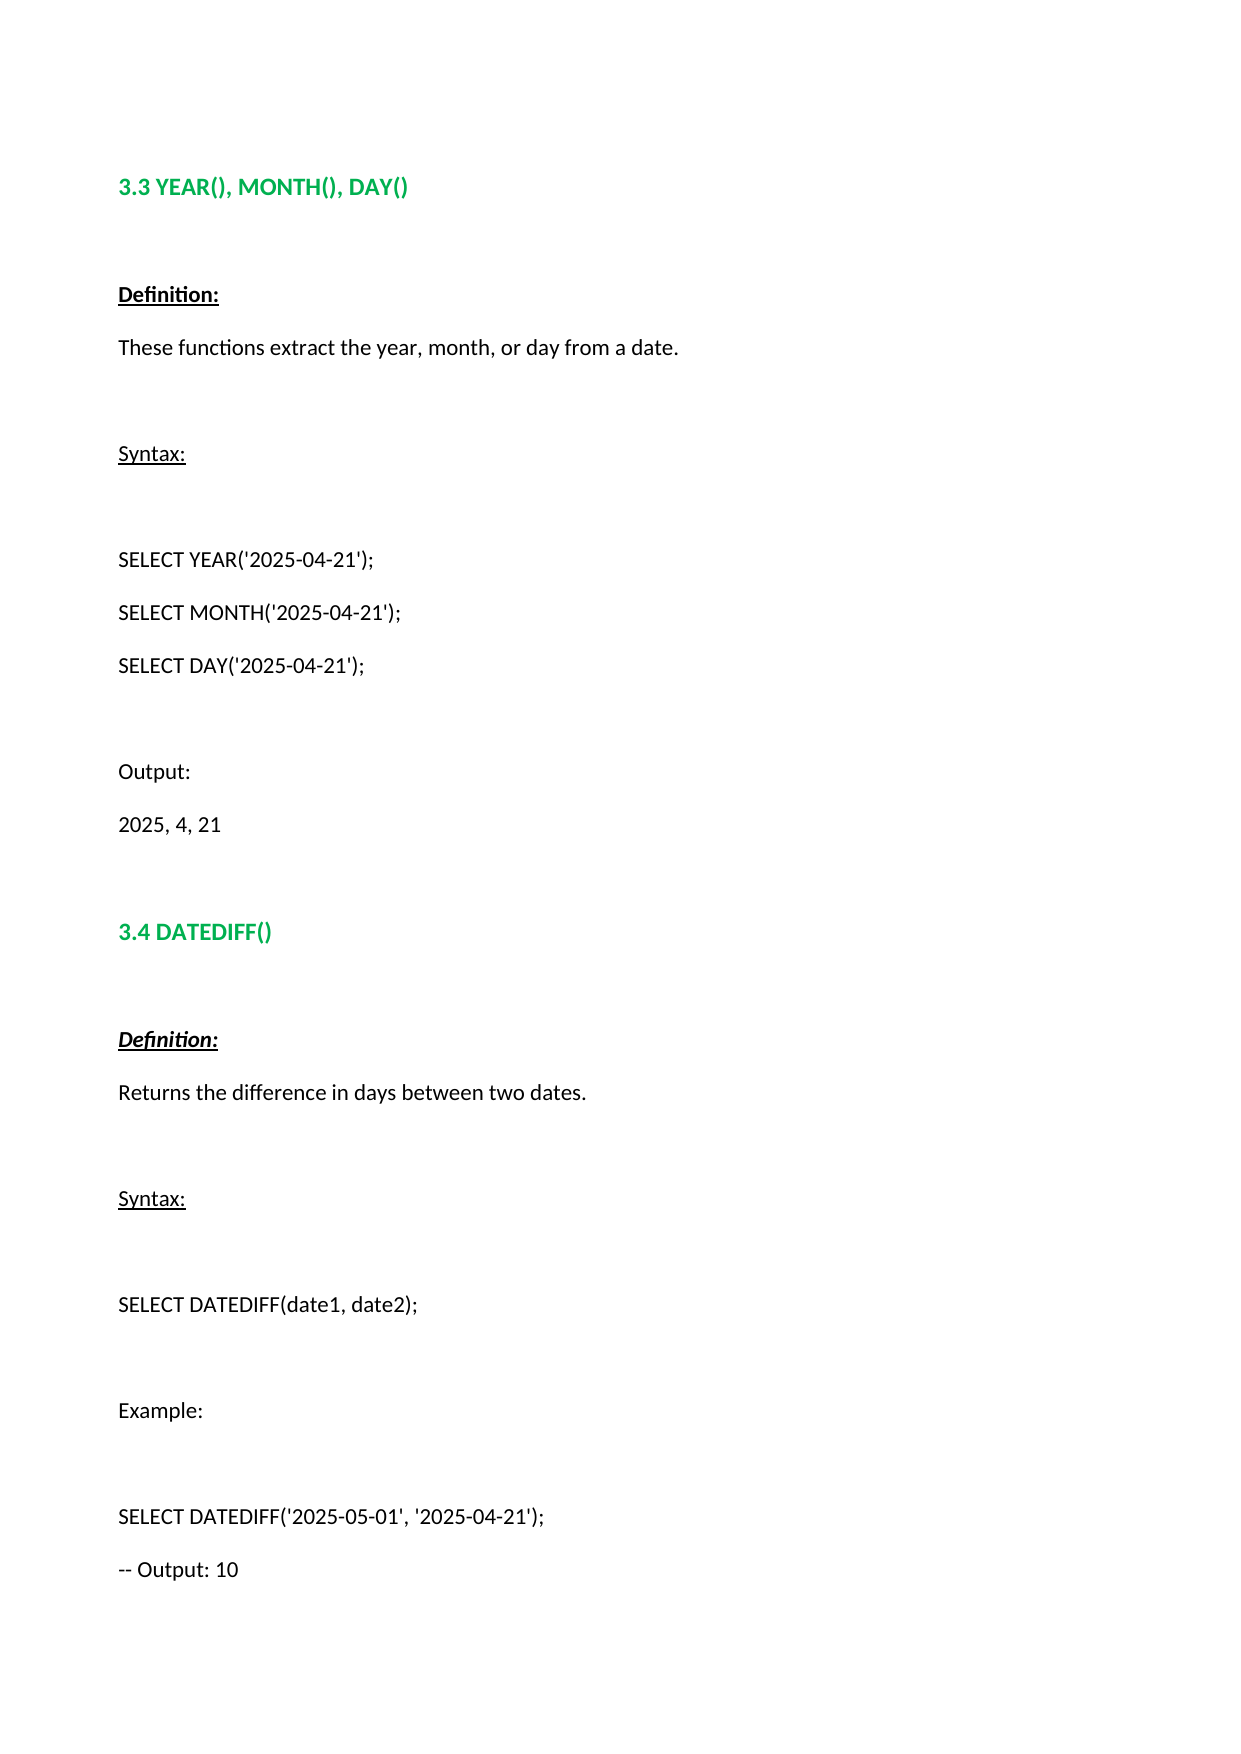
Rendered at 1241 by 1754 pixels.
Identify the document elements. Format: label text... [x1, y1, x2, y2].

text Returns the difference in days between two dates. [118, 1078, 1122, 1106]
text Output: [118, 757, 1122, 785]
text Example: [118, 1396, 1122, 1424]
text SELECT DAY('2025-04-21'); [118, 651, 1122, 679]
text 3.3 YEAR(), MONTH(), DAY() [118, 171, 1122, 202]
text 2025, 4, 21 [118, 810, 1122, 838]
text 3.4 DATEDIFF() [118, 916, 1122, 947]
text Syntax: [118, 439, 1122, 467]
text Definition: [118, 280, 1122, 308]
text SELECT DATEDIFF('2025-05-01', '2025-04-21'); [118, 1502, 1122, 1530]
text SELECT YEAR('2025-04-21'); [118, 545, 1122, 573]
text These functions extract the year, month, or day from a date. [118, 333, 1122, 361]
text SELECT DATEDIFF(date1, date2); [118, 1290, 1122, 1318]
text SELECT MONTH('2025-04-21'); [118, 598, 1122, 626]
text Syntax: [118, 1184, 1122, 1212]
text -- Output: 10 [118, 1555, 1122, 1583]
text Definition: [118, 1025, 1122, 1053]
